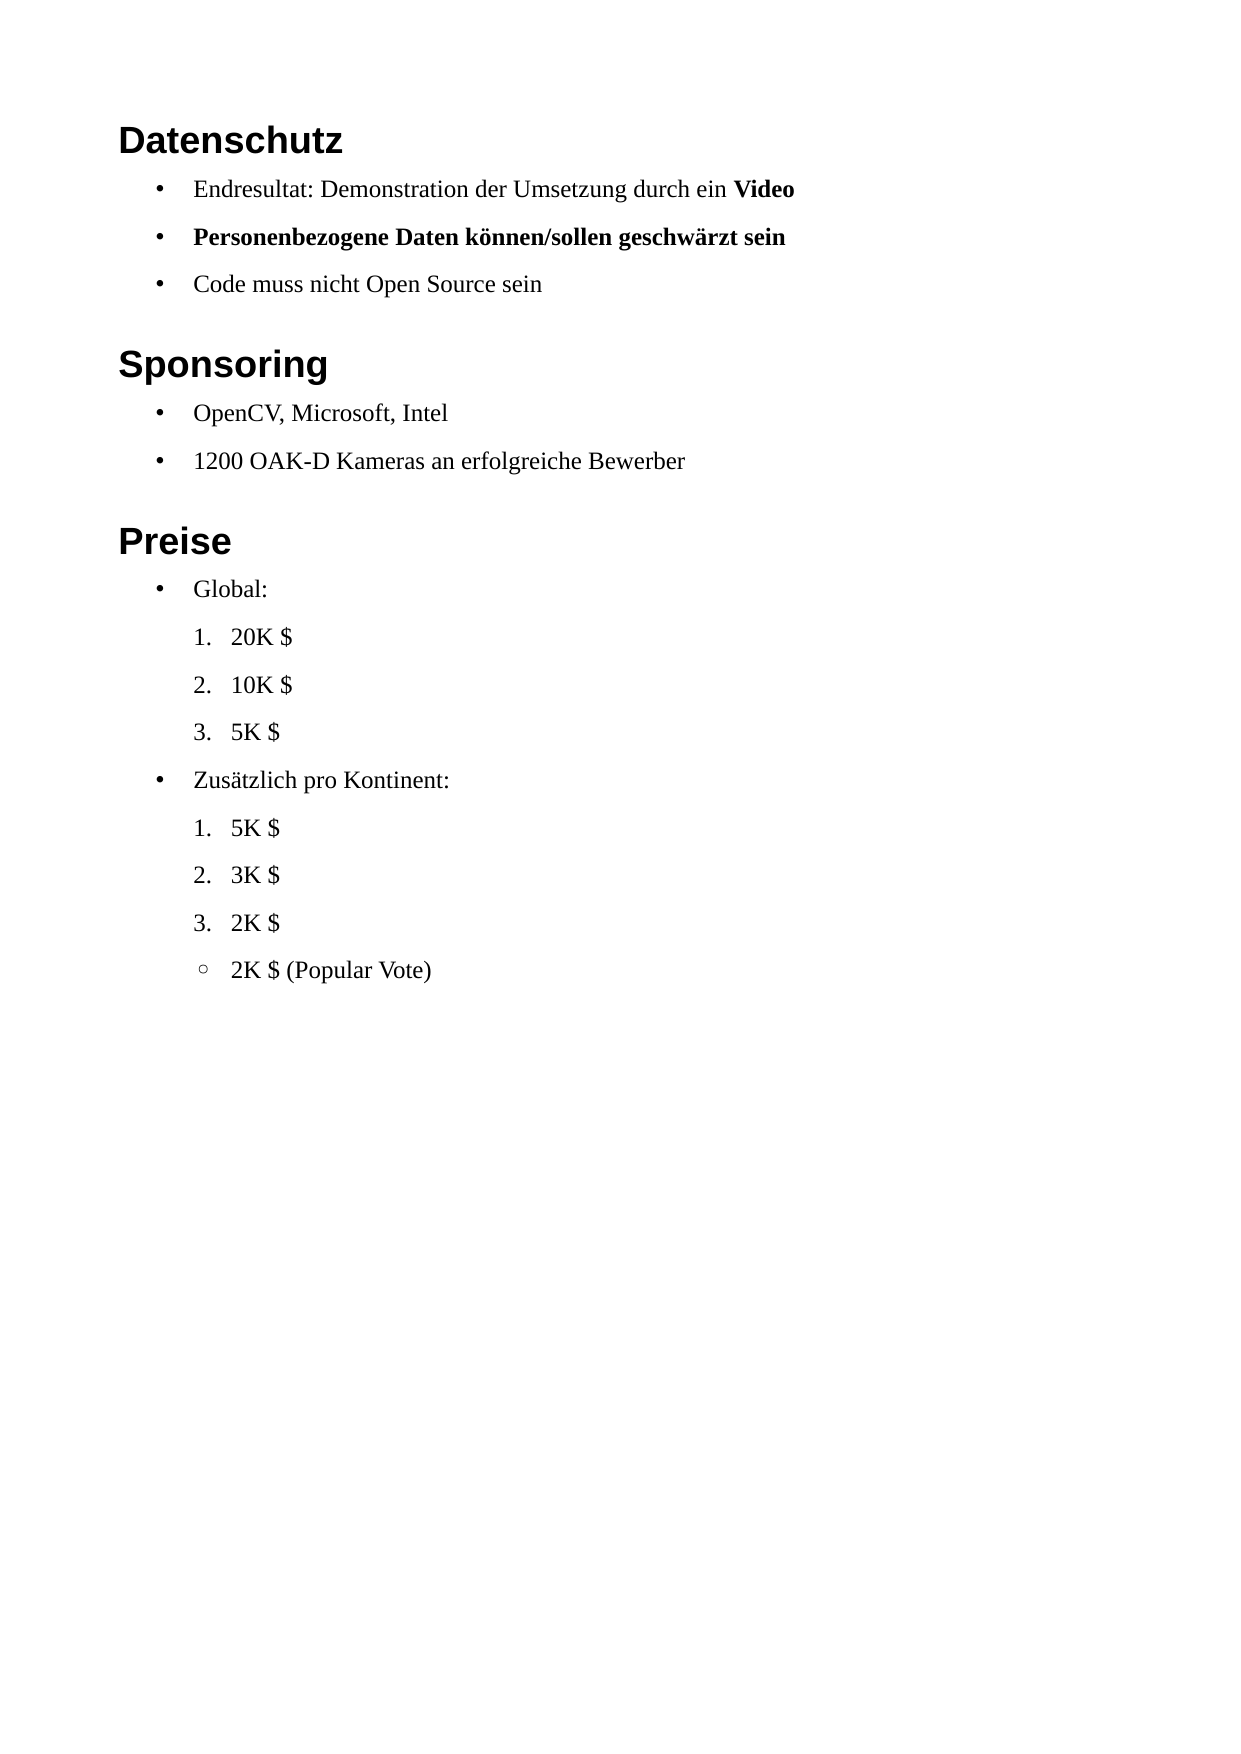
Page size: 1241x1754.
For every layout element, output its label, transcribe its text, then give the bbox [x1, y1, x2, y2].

list 1200 OAK-D Kameras an erfolgreiche Bewerber [156, 446, 1122, 474]
list Code muss nicht Open Source sein [156, 269, 1122, 298]
list Personenbezogene Daten können/sollen geschwärzt sein [156, 222, 1122, 251]
list 2K $ [193, 908, 1122, 937]
list 5K $ [193, 717, 1122, 746]
subtitle Sponsoring [118, 342, 1122, 386]
list Endresultat: Demonstration der Umsetzung durch ein Video [156, 174, 1122, 203]
list 20K $ [193, 622, 1122, 651]
list 2K $ (Popular Vote) [193, 955, 1122, 984]
subtitle Preise [118, 518, 1122, 562]
list 10K $ [193, 670, 1122, 698]
list Zusätzlich pro Kontinent: [156, 765, 1122, 794]
list Global: [156, 574, 1122, 603]
list 3K $ [193, 860, 1122, 889]
list 5K $ [193, 813, 1122, 841]
list OpenCV, Microsoft, Intel [156, 398, 1122, 427]
subtitle Datenschutz [118, 118, 1122, 162]
